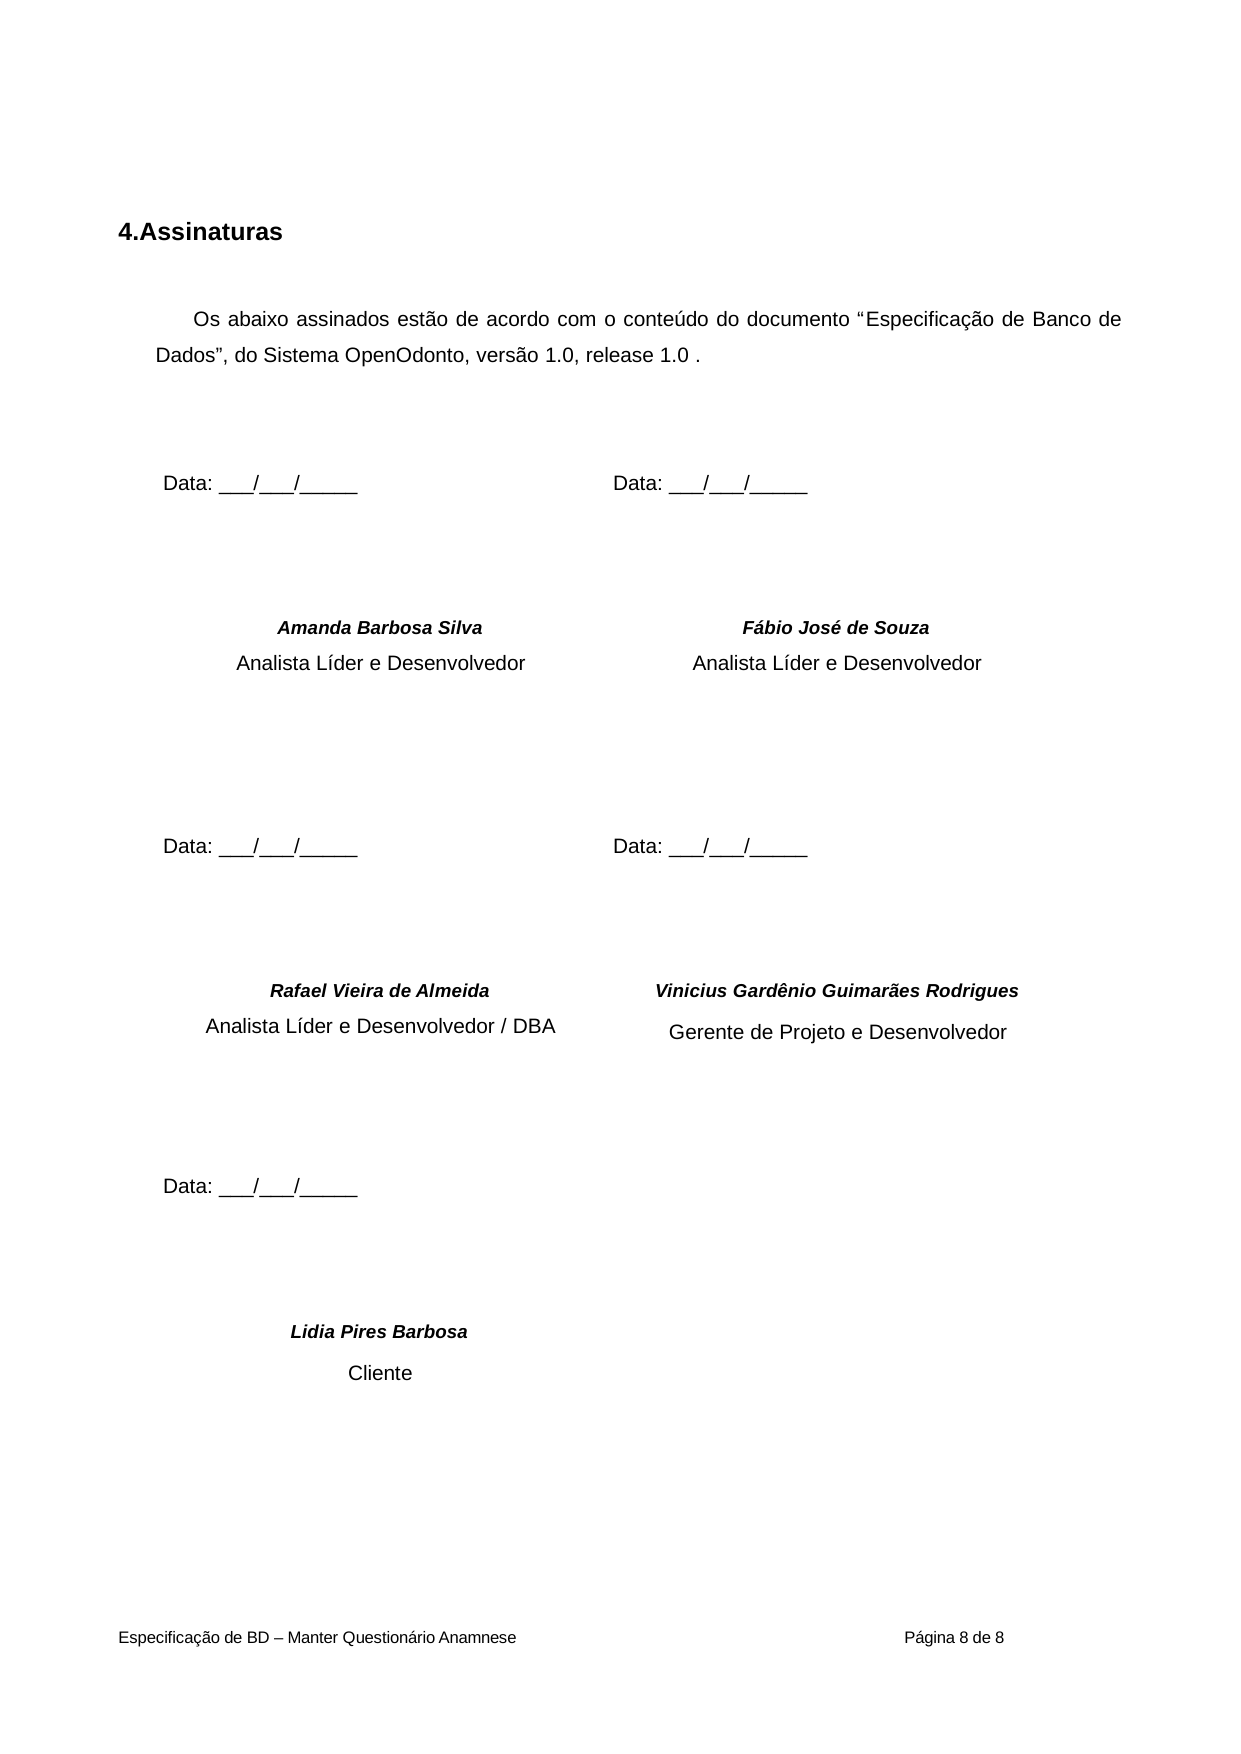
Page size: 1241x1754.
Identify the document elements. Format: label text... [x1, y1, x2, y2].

table_header Data: ___/___/_____ [606, 428, 1068, 611]
table_header Data: ___/___/_____ [156, 1132, 604, 1314]
table_header Data: ___/___/_____ [156, 428, 606, 611]
table_header Data: ___/___/_____ [156, 791, 606, 974]
table_cell Fábio José de Souza Analista Líder e Desenvolvedor [606, 611, 1068, 718]
table_cell Lidia Pires Barbosa Cliente [156, 1315, 604, 1385]
table_cell Vinicius Gardênio Guimarães Rodrigues Gerente de Projeto e Desenvolvedor [606, 974, 1070, 1044]
table_cell Amanda Barbosa Silva Analista Líder e Desenvolvedor [156, 611, 606, 718]
table_cell Rafael Vieira de Almeida Analista Líder e Desenvolvedor / DBA [156, 974, 606, 1044]
table_header Data: ___/___/_____ [606, 791, 1070, 974]
subtitle Assinaturas [118, 217, 1122, 246]
title Os abaixo assinados estão de acordo com o conteúdo do documento “Especificação de Banco de Dados”, do Sistema OpenOdonto, versão 1.0, release 1.0 . [155, 307, 1122, 367]
